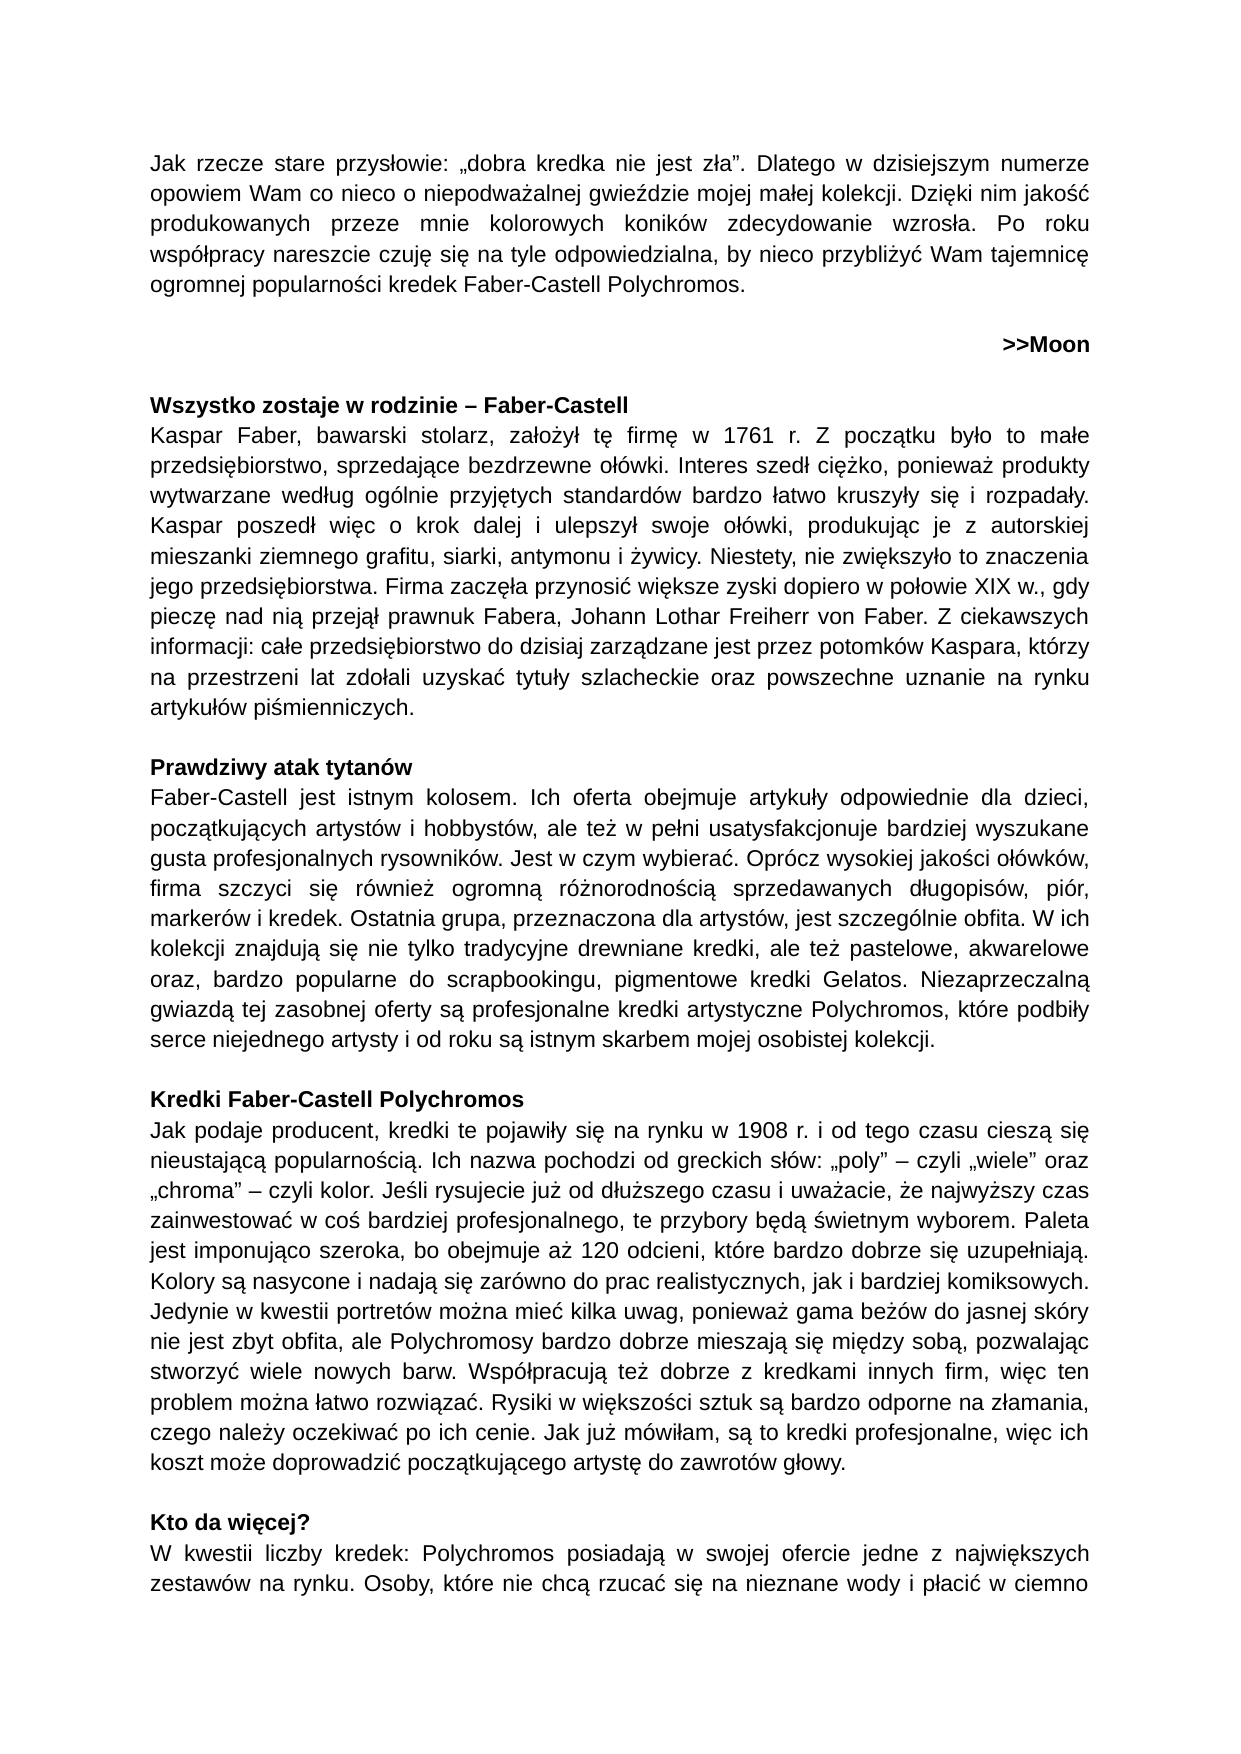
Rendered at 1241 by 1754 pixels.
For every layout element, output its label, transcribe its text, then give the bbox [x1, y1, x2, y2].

text >>Moon [150, 331, 1090, 358]
text Kredki Faber-Castell Polychromos [150, 1086, 1090, 1113]
text Faber-Castell jest istnym kolosem. Ich oferta obejmuje artykuły odpowiednie dla dzieci, początkujących artystów i hobbystów, ale też w pełni usatysfakcjonuje bardziej wyszukane gusta profesjonalnych rysowników. Jest w czym wybierać. Oprócz wysokiej jakości ołówków, firma szczyci się również ogromną różnorodnością sprzedawanych długopisów, piór, markerów i kredek. Ostatnia grupa, przeznaczona dla artystów, jest szczególnie obfita. W ich kolekcji znajdują się nie tylko tradycyjne drewniane kredki, ale też pastelowe, akwarelowe oraz, bardzo popularne do scrapbookingu, pigmentowe kredki Gelatos. Niezaprzeczalną gwiazdą tej zasobnej oferty są profesjonalne kredki artystyczne Polychromos, które podbiły serce niejednego artysty i od roku są istnym skarbem mojej osobistej kolekcji. [150, 784, 1090, 1052]
text Jak podaje producent, kredki te pojawiły się na rynku w 1908 r. i od tego czasu cieszą się nieustającą popularnością. Ich nazwa pochodzi od greckich słów: „poly” – czyli „wiele” oraz „chroma” – czyli kolor. Jeśli rysujecie już od dłuższego czasu i uważacie, że najwyższy czas zainwestować w coś bardziej profesjonalnego, te przybory będą świetnym wyborem. Paleta jest imponująco szeroka, bo obejmuje aż 120 odcieni, które bardzo dobrze się uzupełniają. Kolory są nasycone i nadają się zarówno do prac realistycznych, jak i bardziej komiksowych. Jedynie w kwestii portretów można mieć kilka uwag, ponieważ gama beżów do jasnej skóry nie jest zbyt obfita, ale Polychromosy bardzo dobrze mieszają się między sobą, pozwalając stworzyć wiele nowych barw. Współpracują też dobrze z kredkami innych firm, więc ten problem można łatwo rozwiązać. Rysiki w większości sztuk są bardzo odporne na złamania, czego należy oczekiwać po ich cenie. Jak już mówiłam, są to kredki profesjonalne, więc ich koszt może doprowadzić początkującego artystę do zawrotów głowy. [150, 1117, 1090, 1475]
text Wszystko zostaje w rodzinie – Faber-Castell [150, 392, 1090, 418]
text Kaspar Faber, bawarski stolarz, założył tę firmę w 1761 r. Z początku było to małe przedsiębiorstwo, sprzedające bezdrzewne ołówki. Interes szedł ciężko, ponieważ produkty wytwarzane według ogólnie przyjętych standardów bardzo łatwo kruszyły się i rozpadały. Kaspar poszedł więc o krok dalej i ulepszył swoje ołówki, produkując je z autorskiej mieszanki ziemnego grafitu, siarki, antymonu i żywicy. Niestety, nie zwiększyło to znaczenia jego przedsiębiorstwa. Firma zaczęła przynosić większe zyski dopiero w połowie XIX w., gdy pieczę nad nią przejął prawnuk Fabera, Johann Lothar Freiherr von Faber. Z ciekawszych informacji: całe przedsiębiorstwo do dzisiaj zarządzane jest przez potomków Kaspara, którzy na przestrzeni lat zdołali uzyskać tytuły szlacheckie oraz powszechne uznanie na rynku artykułów piśmienniczych. [150, 422, 1090, 720]
text W kwestii liczby kredek: Polychromos posiadają w swojej ofercie jedne z największych zestawów na rynku. Osoby, które nie chcą rzucać się na nieznane wody i płacić w ciemno [150, 1539, 1090, 1596]
text Jak rzecze stare przysłowie: „dobra kredka nie jest zła”. Dlatego w dzisiejszym numerze opowiem Wam co nieco o niepodważalnej gwieździe mojej małej kolekcji. Dzięki nim jakość produkowanych przeze mnie kolorowych koników zdecydowanie wzrosła. Po roku współpracy nareszcie czuję się na tyle odpowiedzialna, by nieco przybliżyć Wam tajemnicę ogromnej popularności kredek Faber-Castell Polychromos. [150, 150, 1090, 297]
text Kto da więcej? [150, 1509, 1090, 1536]
text Prawdziwy atak tytanów [150, 754, 1090, 781]
